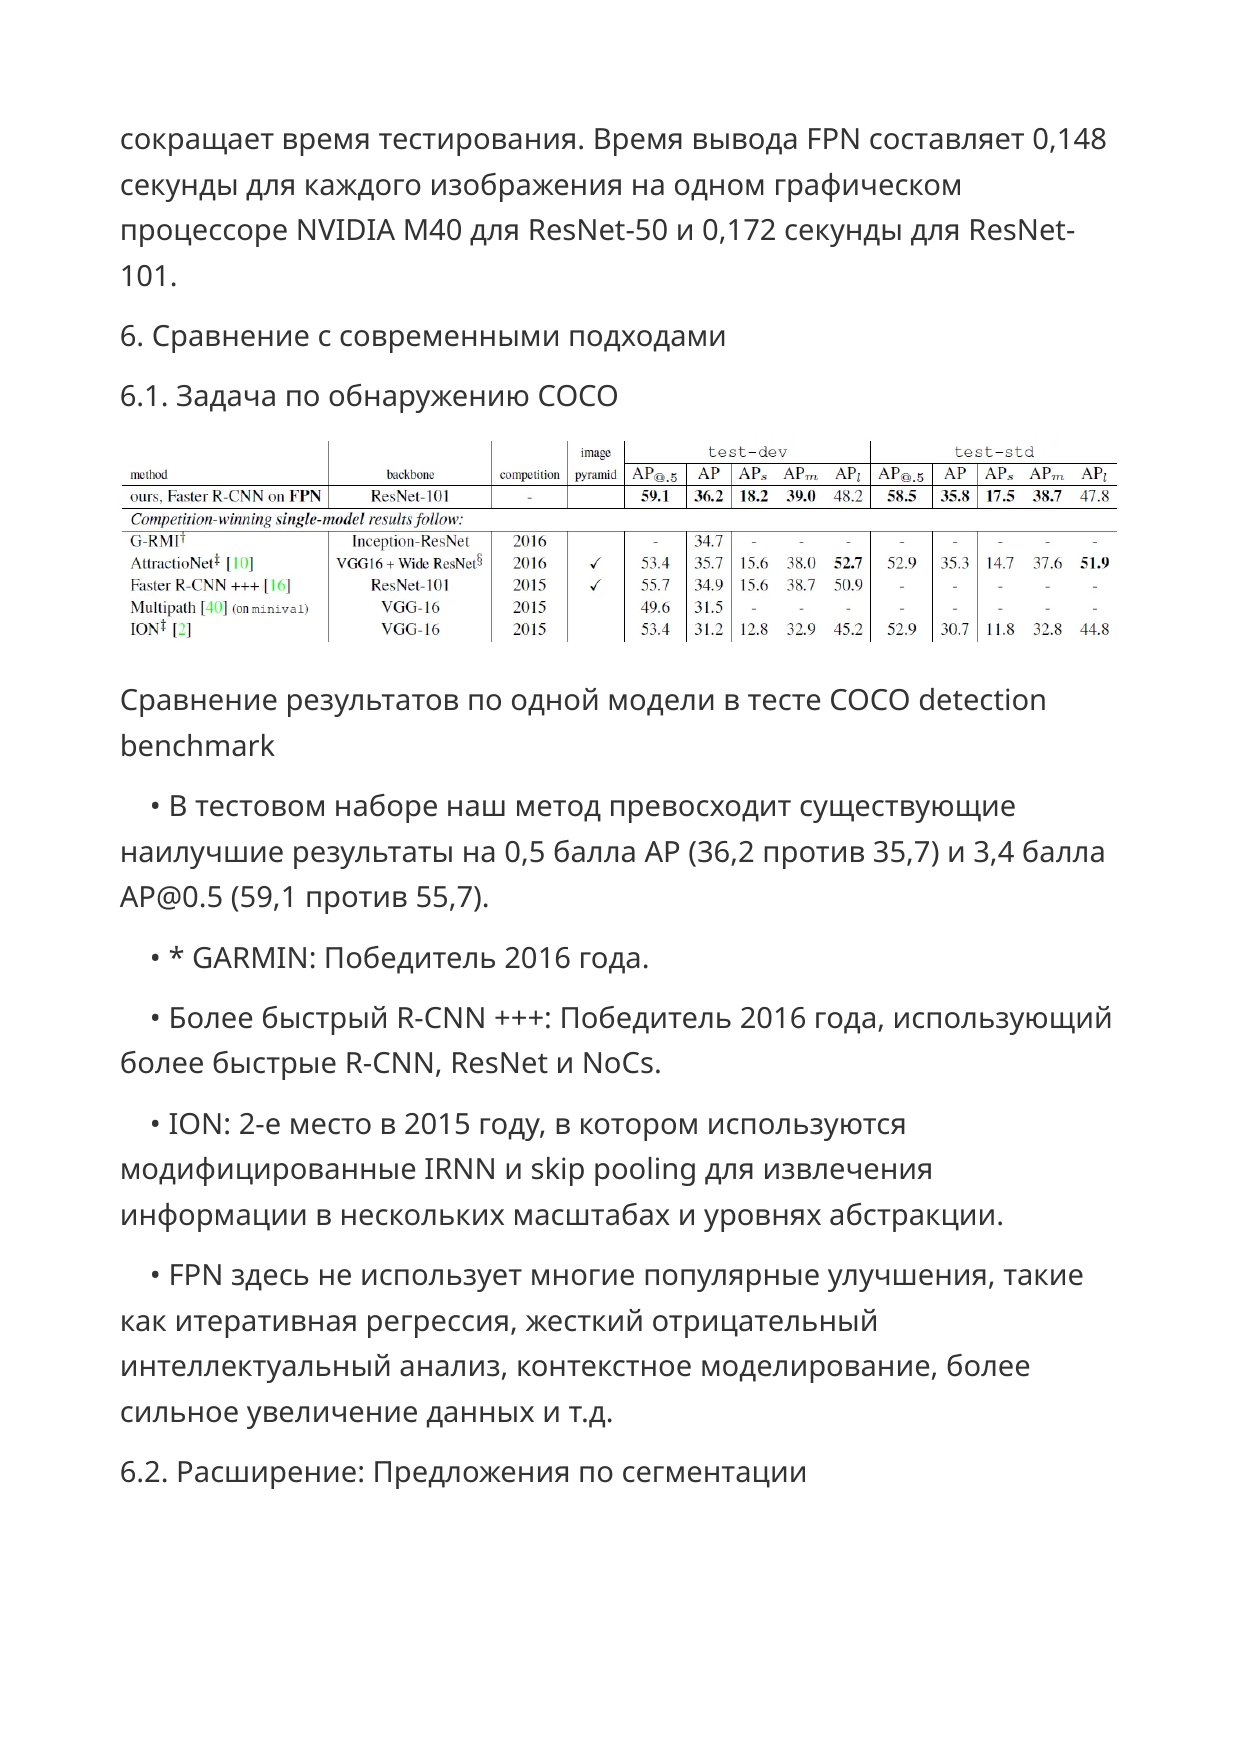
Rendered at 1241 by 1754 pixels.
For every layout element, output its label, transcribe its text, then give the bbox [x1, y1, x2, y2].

picture [118, 435, 1123, 643]
text 6. Сравнение с современными подходами [118, 315, 1122, 355]
text • * GARMIN: Победитель 2016 года. [118, 937, 1122, 977]
text • ION: 2-е место в 2015 году, в котором используются модифицированные IRNN и skip pooling для извлечения информации в нескольких масштабах и уровнях абстракции. [118, 1103, 1122, 1234]
text 6.2. Расширение: Предложения по сегментации [118, 1451, 1122, 1491]
text • Более быстрый R-CNN +++: Победитель 2016 года, использующий более быстрые R-CNN, ResNet и NoCs. [118, 997, 1122, 1082]
text • В тестовом наборе наш метод превосходит существующие наилучшие результаты на 0,5 балла AP (36,2 против 35,7) и 3,4 балла AP@0.5 (59,1 против 55,7). [118, 785, 1122, 916]
text • FPN здесь не использует многие популярные улучшения, такие как итеративная регрессия, жесткий отрицательный интеллектуальный анализ, контекстное моделирование, более сильное увеличение данных и т.д. [118, 1254, 1122, 1431]
text сокращает время тестирования. Время вывода FPN составляет 0,148 секунды для каждого изображения на одном графическом процессоре NVIDIA M40 для ResNet-50 и 0,172 секунды для ResNet-101. [118, 118, 1122, 295]
text Сравнение результатов по одной модели в тесте COCO detection benchmark [118, 679, 1122, 765]
text 6.1. Задача по обнаружению COCO [118, 375, 1122, 415]
